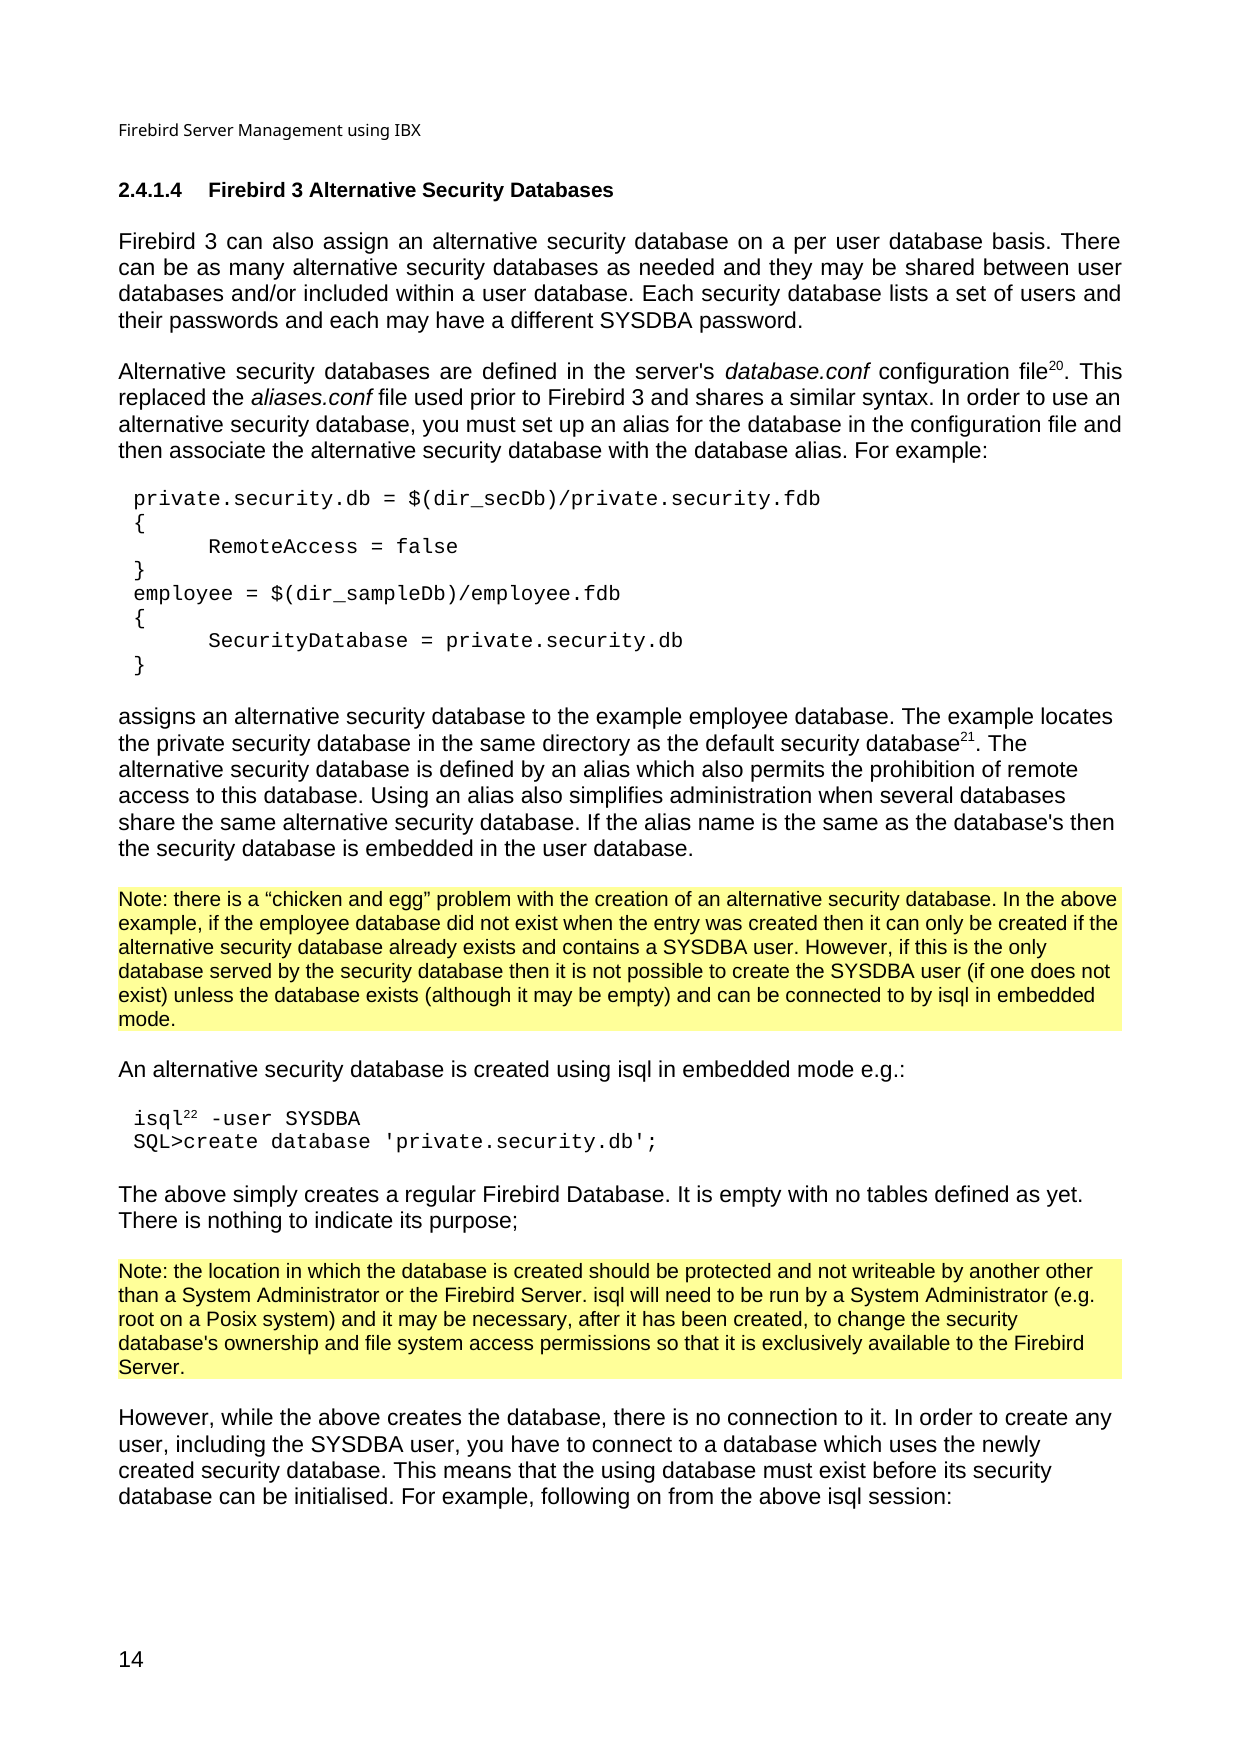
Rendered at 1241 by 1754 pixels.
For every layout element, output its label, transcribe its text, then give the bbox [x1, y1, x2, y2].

text } [133, 654, 1122, 678]
text { [133, 512, 1122, 536]
text employee = $(dir_sampleDb)/employee.fdb [133, 583, 1122, 607]
text Note: the location in which the database is created should be protected and not writeable by another other than a System Administrator or the Firebird Server. isql will need to be run by a System Administrator (e.g. root on a Posix system) and it may be necessary, after it has been created, to change the security database's ownership and file system access permissions so that it is exclusively available to the Firebird Server. [118, 1259, 1122, 1379]
text An alternative security database is created using isql in embedded mode e.g.: [118, 1056, 1122, 1082]
text However, while the above creates the database, there is no connection to it. In order to create any user, including the SYSDBA user, you have to connect to a database which uses the newly created security database. This means that the using database must exist before its security database can be initialised. For example, following on from the above isql session: [118, 1404, 1122, 1510]
text } [133, 559, 1122, 583]
text { [133, 607, 1122, 630]
text private.security.db = $(dir_secDb)/private.security.fdb [133, 488, 1122, 512]
text SQL>create database 'private.security.db'; [133, 1132, 1122, 1155]
text Firebird 3 can also assign an alternative security database on a per user database basis. There can be as many alternative security databases as needed and they may be shared between user databases and/or included within a user database. Each security database lists a set of users and their passwords and each may have a different SYSDBA password. [118, 228, 1122, 333]
text The above simply creates a regular Firebird Database. It is empty with no tables defined as yet. There is nothing to indicate its purpose; [118, 1181, 1122, 1233]
text SecurityDatabase = private.security.db [133, 630, 1122, 654]
subtitle Firebird 3 Alternative Security Databases [118, 178, 1122, 202]
text assigns an alternative security database to the example employee database. The example locates the private security database in the same directory as the default security database. The alternative security database is defined by an alias which also permits the prohibition of remote access to this database. Using an alias also simplifies administration when several databases share the same alternative security database. If the alias name is the same as the database's then the security database is embedded in the user database. [118, 703, 1122, 861]
text isql -user SYSDBA [133, 1108, 1122, 1132]
text RemoteAccess = false [133, 536, 1122, 559]
text Note: there is a “chicken and egg” problem with the creation of an alternative security database. In the above example, if the employee database did not exist when the entry was created then it can only be created if the alternative security database already exists and contains a SYSDBA user. However, if this is the only database served by the security database then it is not possible to create the SYSDBA user (if one does not exist) unless the database exists (although it may be empty) and can be connected to by isql in embedded mode. [118, 887, 1122, 1031]
text Alternative security databases are defined in the server's database.conf configuration file. This replaced the aliases.conf file used prior to Firebird 3 and shares a similar syntax. In order to use an alternative security database, you must set up an alias for the database in the configuration file and then associate the alternative security database with the database alias. For example: [118, 358, 1122, 463]
